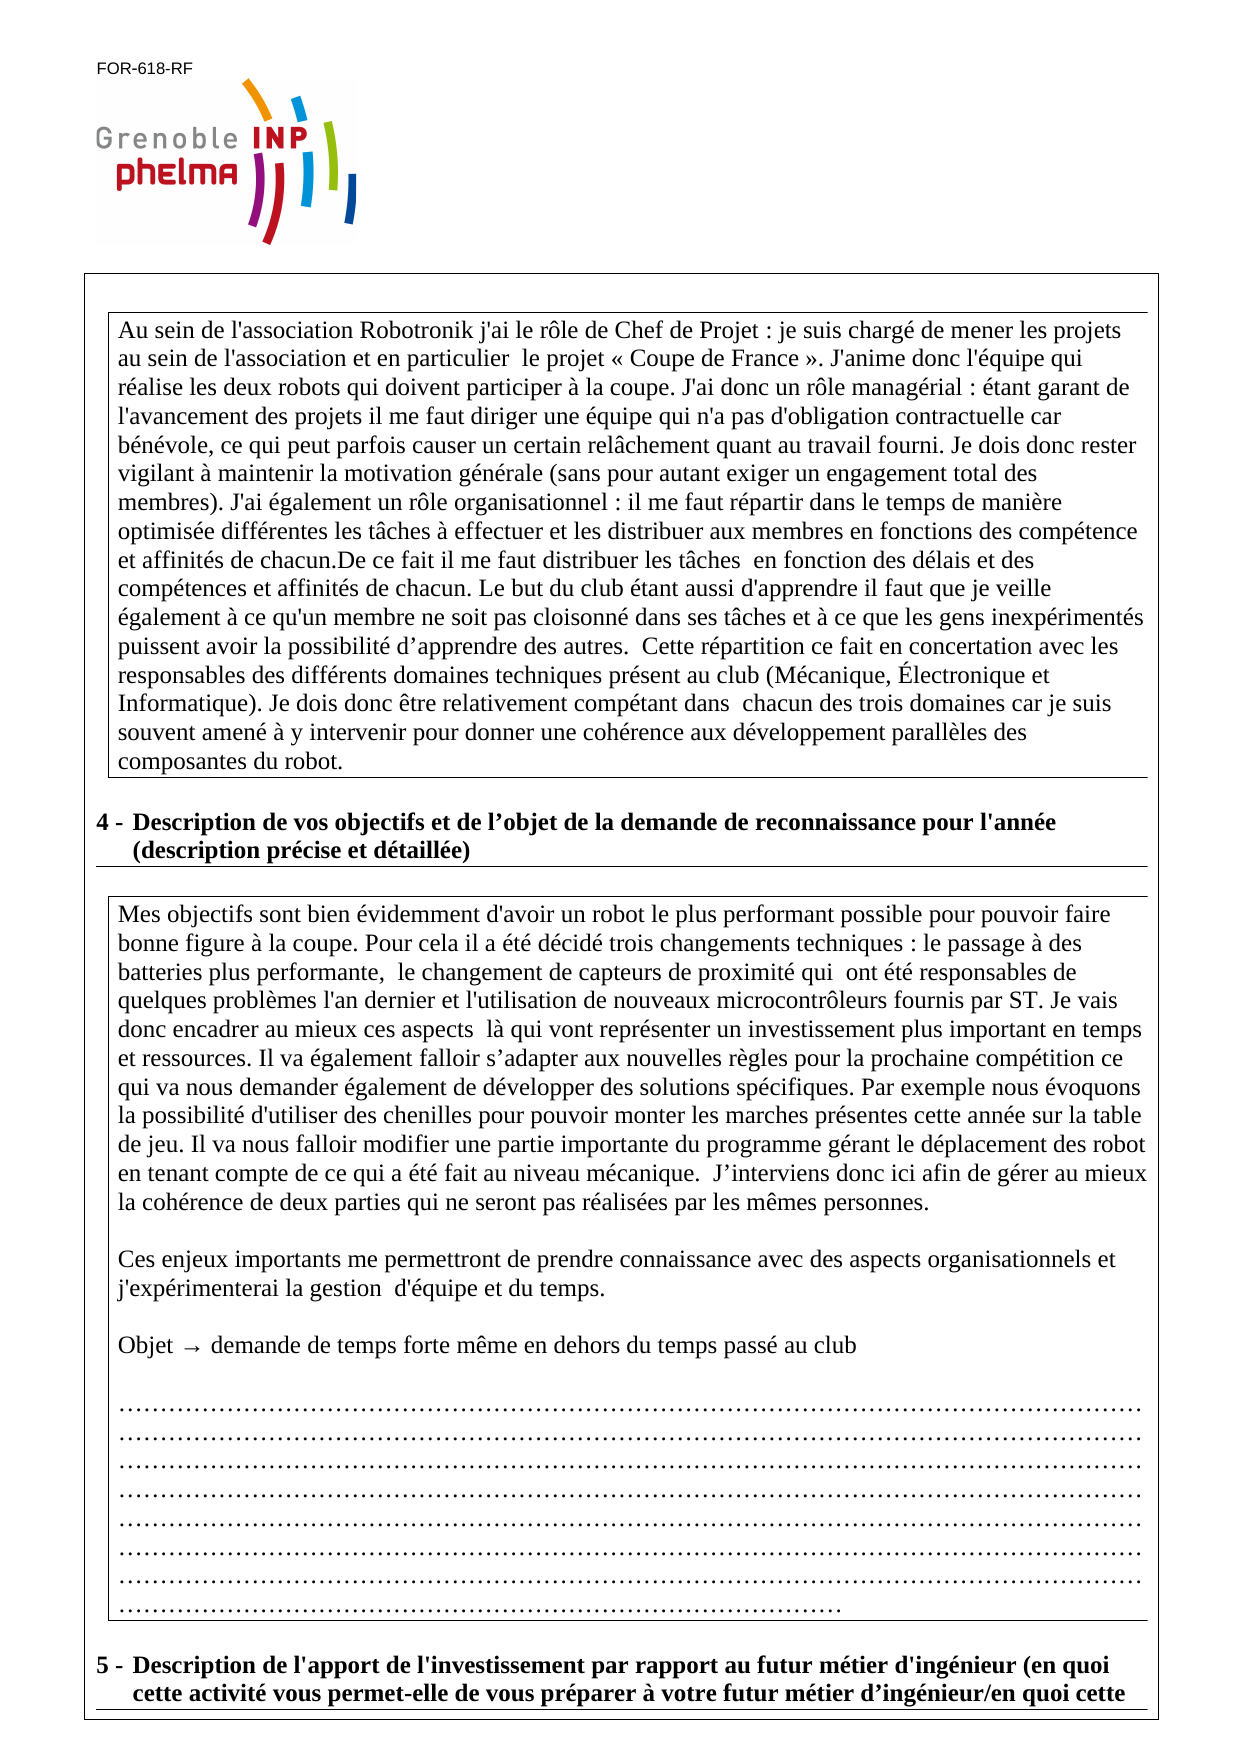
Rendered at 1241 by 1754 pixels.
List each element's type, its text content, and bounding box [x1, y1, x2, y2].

picture [96, 78, 357, 245]
table_cell Au sein de l'association Robotronik j'ai le rôle de Chef de Projet : je suis chargé de mener les projets au sein de l'association et en particulier le projet « Coupe de France ». J'anime donc l'équipe qui réalise les deux robots qui doivent participer à la coupe. J'ai donc un rôle managérial : étant garant de l'avancement des projets il me faut diriger une équipe qui n'a pas d'obligation contractuelle car bénévole, ce qui peut parfois causer un certain relâchement quant au travail fourni. Je dois donc rester vigilant à maintenir la motivation générale (sans pour autant exiger un engagement total des membres). J'ai également un rôle organisationnel : il me faut répartir dans le temps de manière optimisée différentes les tâches à effectuer et les distribuer aux membres en fonctions des compétence et affinités de chacun.De ce fait il me faut distribuer les tâches en fonction des délais et des compétences et affinités de chacun. Le but du club étant aussi d'apprendre il faut que je veille également à ce qu'un membre ne soit pas cloisonné dans ses tâches et à ce que les gens inexpérimentés puissent avoir la possibilité d’apprendre des autres. Cette répartition ce fait en concertation avec les responsables des différents domaines techniques présent au club (Mécanique, Électronique et Informatique). Je dois donc être relativement compétant dans chacun des trois domaines car je suis souvent amené à y intervenir pour donner une cohérence aux développement parallèles des composantes du robot. 4 - Description de vos objectifs et de l’objet de la demande de reconnaissance pour l'année (description précise et détaillée) Mes objectifs sont bien évidemment d'avoir un robot le plus performant possible pour pouvoir faire bonne figure à la coupe. Pour cela il a été décidé trois changements techniques : le passage à des batteries plus performante, le changement de capteurs de proximité qui ont été responsables de quelques problèmes l'an dernier et l'utilisation de nouveaux microcontrôleurs fournis par ST. Je vais donc encadrer au mieux ces aspects là qui vont représenter un investissement plus important en temps et ressources. Il va également falloir s’adapter aux nouvelles règles pour la prochaine compétition ce qui va nous demander également de développer des solutions spécifiques. Par exemple nous évoquons la possibilité d'utiliser des chenilles pour pouvoir monter les marches présentes cette année sur la table de jeu. Il va nous falloir modifier une partie importante du programme gérant le déplacement des robot en tenant compte de ce qui a été fait au niveau mécanique. J’interviens donc ici afin de gérer au mieux la cohérence de deux parties qui ne seront pas réalisées par les mêmes personnes. Ces enjeux importants me permettront de prendre connaissance avec des aspects organisationnels et j'expérimenterai la gestion d'équipe et du temps. Objet → demande de temps forte même en dehors du temps passé au club …………………………………………………………………………………………………………… …………………………………………………………………………………………………………… ……………………………………………………………………………………………………………………………………………………………………………………………………………………………………………………………………………………………………………………………………………………………………………………………………………………………………………………………………………………………………………………………………………………………………………………………………………………………………………… 5 - Description de l'apport de l'investissement par rapport au futur métier d'ingénieur (en quoi cette activité vous permet-elle de vous préparer à votre futur métier d’ingénieur/en quoi cette [85, 274, 1158, 1719]
